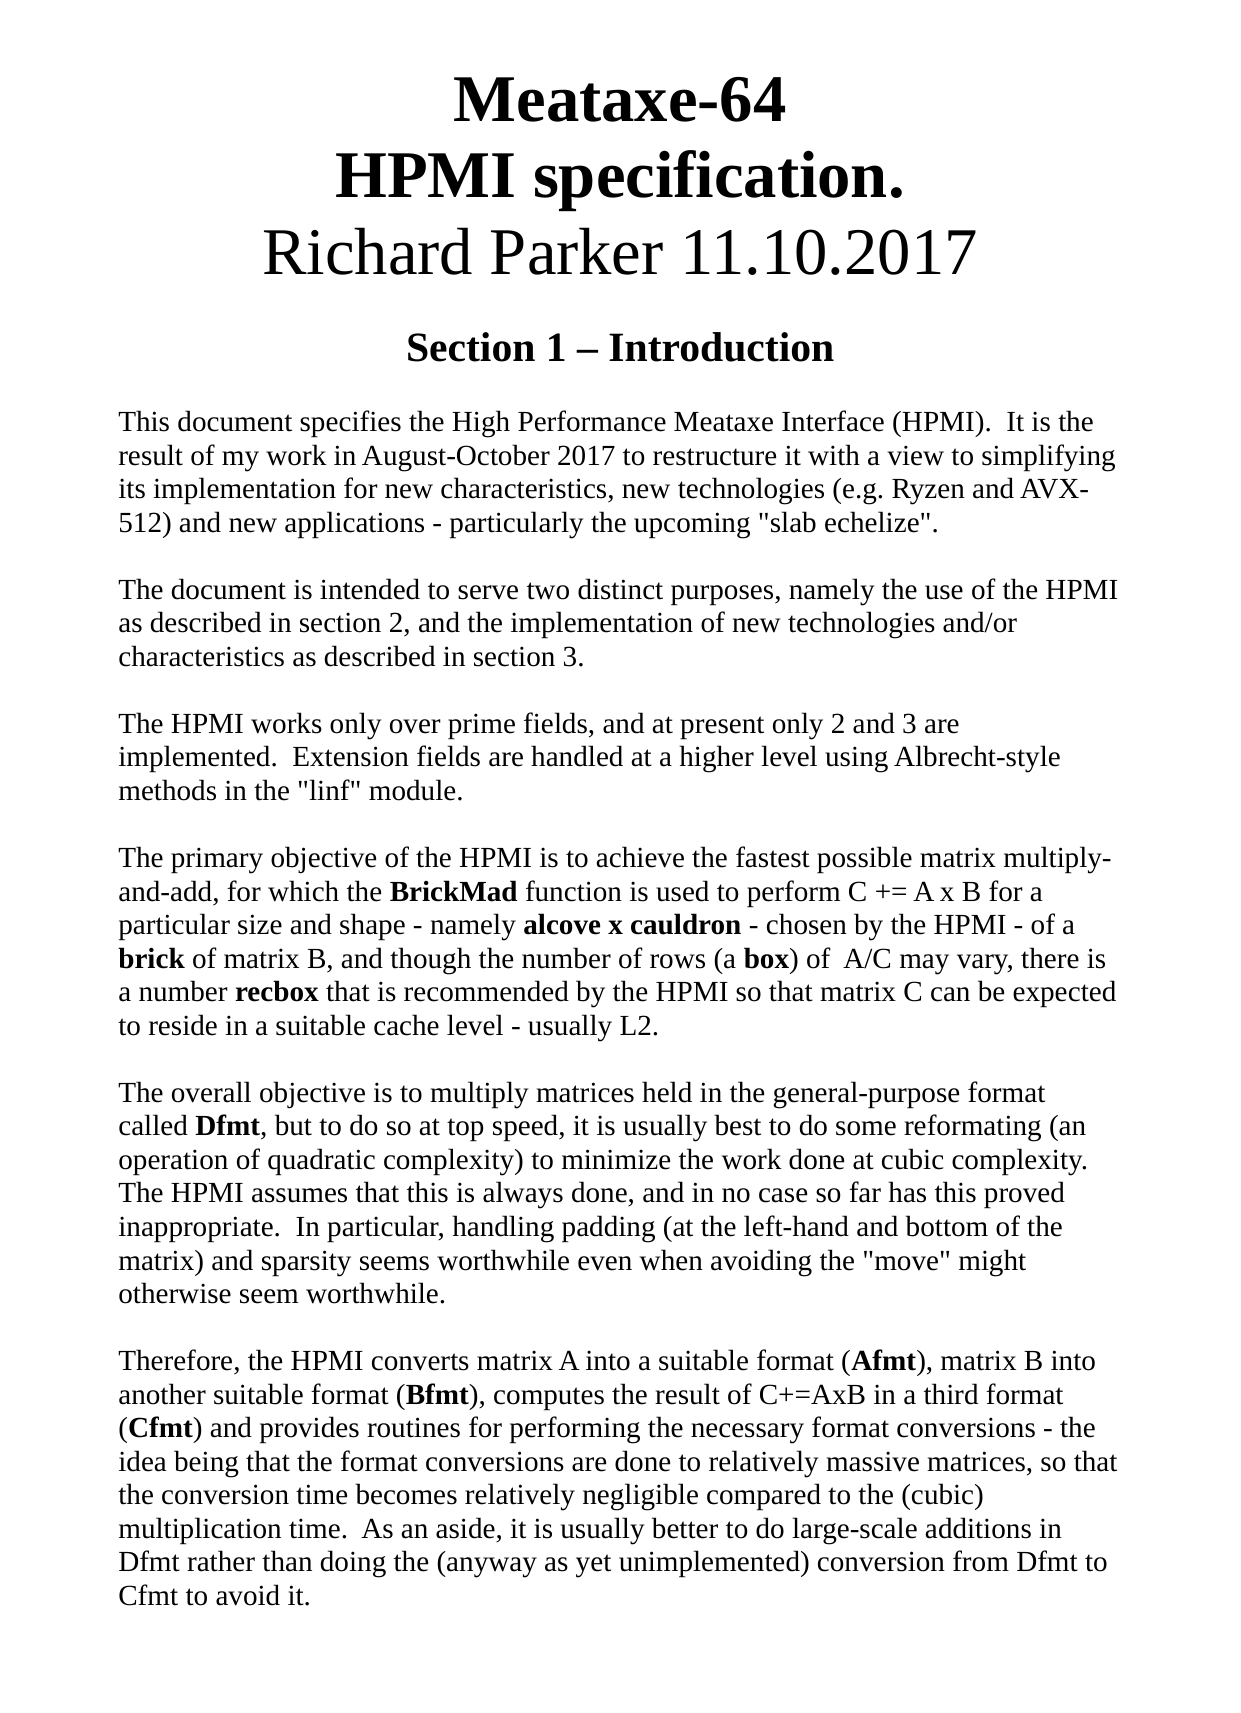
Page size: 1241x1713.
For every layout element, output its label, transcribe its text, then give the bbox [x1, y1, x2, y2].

text The HPMI works only over prime fields, and at present only 2 and 3 are implemented. Extension fields are handled at a higher level using Albrecht-style methods in the "linf" module. [118, 706, 1122, 807]
text Meataxe-64 [118, 59, 1122, 136]
text Therefore, the HPMI converts matrix A into a suitable format (Afmt), matrix B into another suitable format (Bfmt), computes the result of C+=AxB in a third format (Cfmt) and provides routines for performing the necessary format conversions - the idea being that the format conversions are done to relatively massive matrices, so that the conversion time becomes relatively negligible compared to the (cubic) multiplication time. As an aside, it is usually better to do large-scale additions in Dfmt rather than doing the (anyway as yet unimplemented) conversion from Dfmt to Cfmt to avoid it. [118, 1343, 1122, 1612]
text Section 1 – Introduction [118, 323, 1122, 371]
text This document specifies the High Performance Meataxe Interface (HPMI). It is the result of my work in August-October 2017 to restructure it with a view to simplifying its implementation for new characteristics, new technologies (e.g. Ryzen and AVX-512) and new applications - particularly the upcoming "slab echelize". [118, 404, 1122, 538]
text The primary objective of the HPMI is to achieve the fastest possible matrix multiply-and-add, for which the BrickMad function is used to perform C += A x B for a particular size and shape - namely alcove x cauldron - chosen by the HPMI - of a brick of matrix B, and though the number of rows (a box) of A/C may vary, there is a number recbox that is recommended by the HPMI so that matrix C can be expected to reside in a suitable cache level - usually L2. [118, 840, 1122, 1041]
text Richard Parker 11.10.2017 [118, 212, 1122, 289]
text HPMI specification. [118, 136, 1122, 212]
text The overall objective is to multiply matrices held in the general-purpose format called Dfmt, but to do so at top speed, it is usually best to do some reformating (an operation of quadratic complexity) to minimize the work done at cubic complexity. The HPMI assumes that this is always done, and in no case so far has this proved inappropriate. In particular, handling padding (at the left-hand and bottom of the matrix) and sparsity seems worthwhile even when avoiding the "move" might otherwise seem worthwhile. [118, 1075, 1122, 1310]
text The document is intended to serve two distinct purposes, namely the use of the HPMI as described in section 2, and the implementation of new technologies and/or characteristics as described in section 3. [118, 572, 1122, 672]
